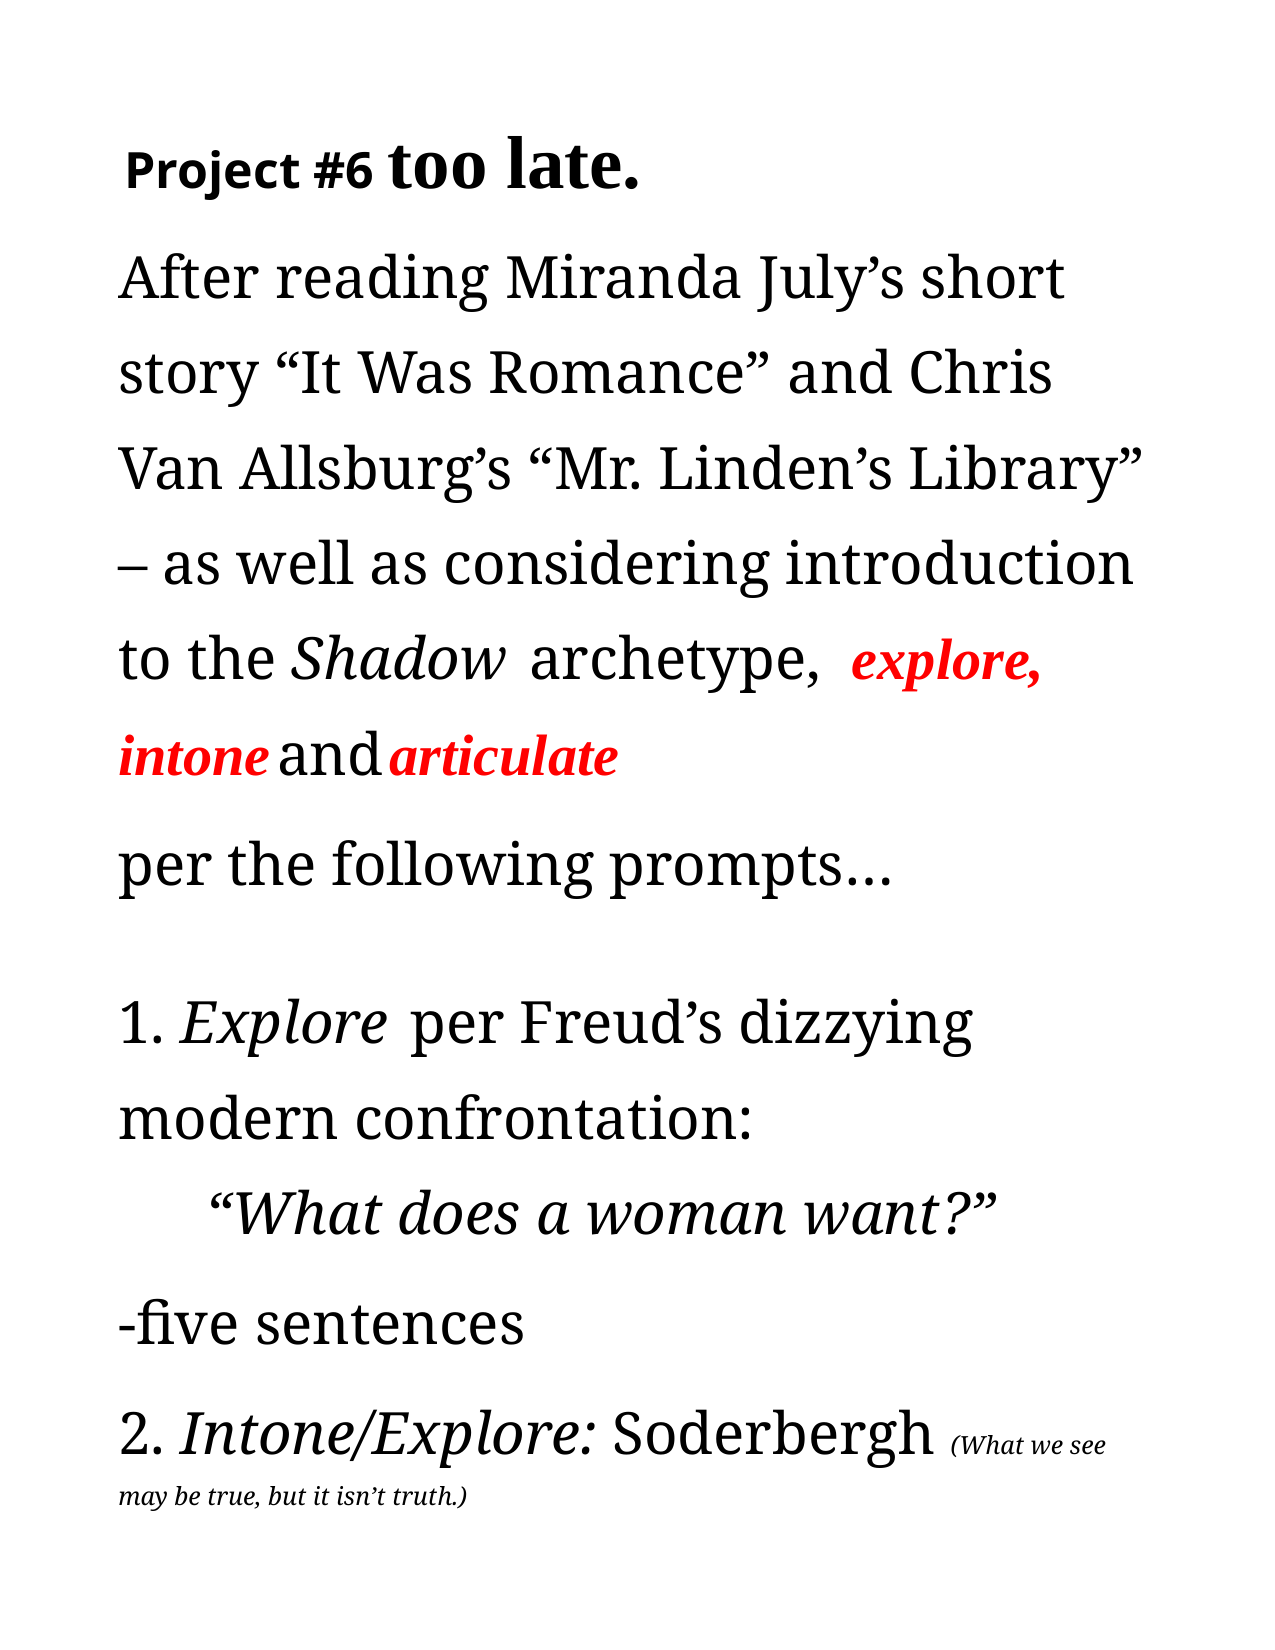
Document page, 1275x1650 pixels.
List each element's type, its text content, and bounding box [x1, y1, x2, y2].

text -five sentences [118, 1282, 1157, 1362]
text Project #6 too late. [118, 118, 1157, 204]
text 1. Explore per Freud’s dizzying modern confrontation: “What does a woman want?” [118, 982, 1157, 1252]
text per the following prompts… [118, 823, 1157, 902]
text After reading Miranda July’s short story “It Was Romance” and Chris Van Allsburg’s “Mr. Linden’s Library” – as well as considering introduction to the Shadow archetype, explore, intone and articulate [118, 236, 1157, 792]
text 2. Intone/Explore: Soderbergh (What we see may be true, but it isn’t truth.) [118, 1392, 1157, 1512]
